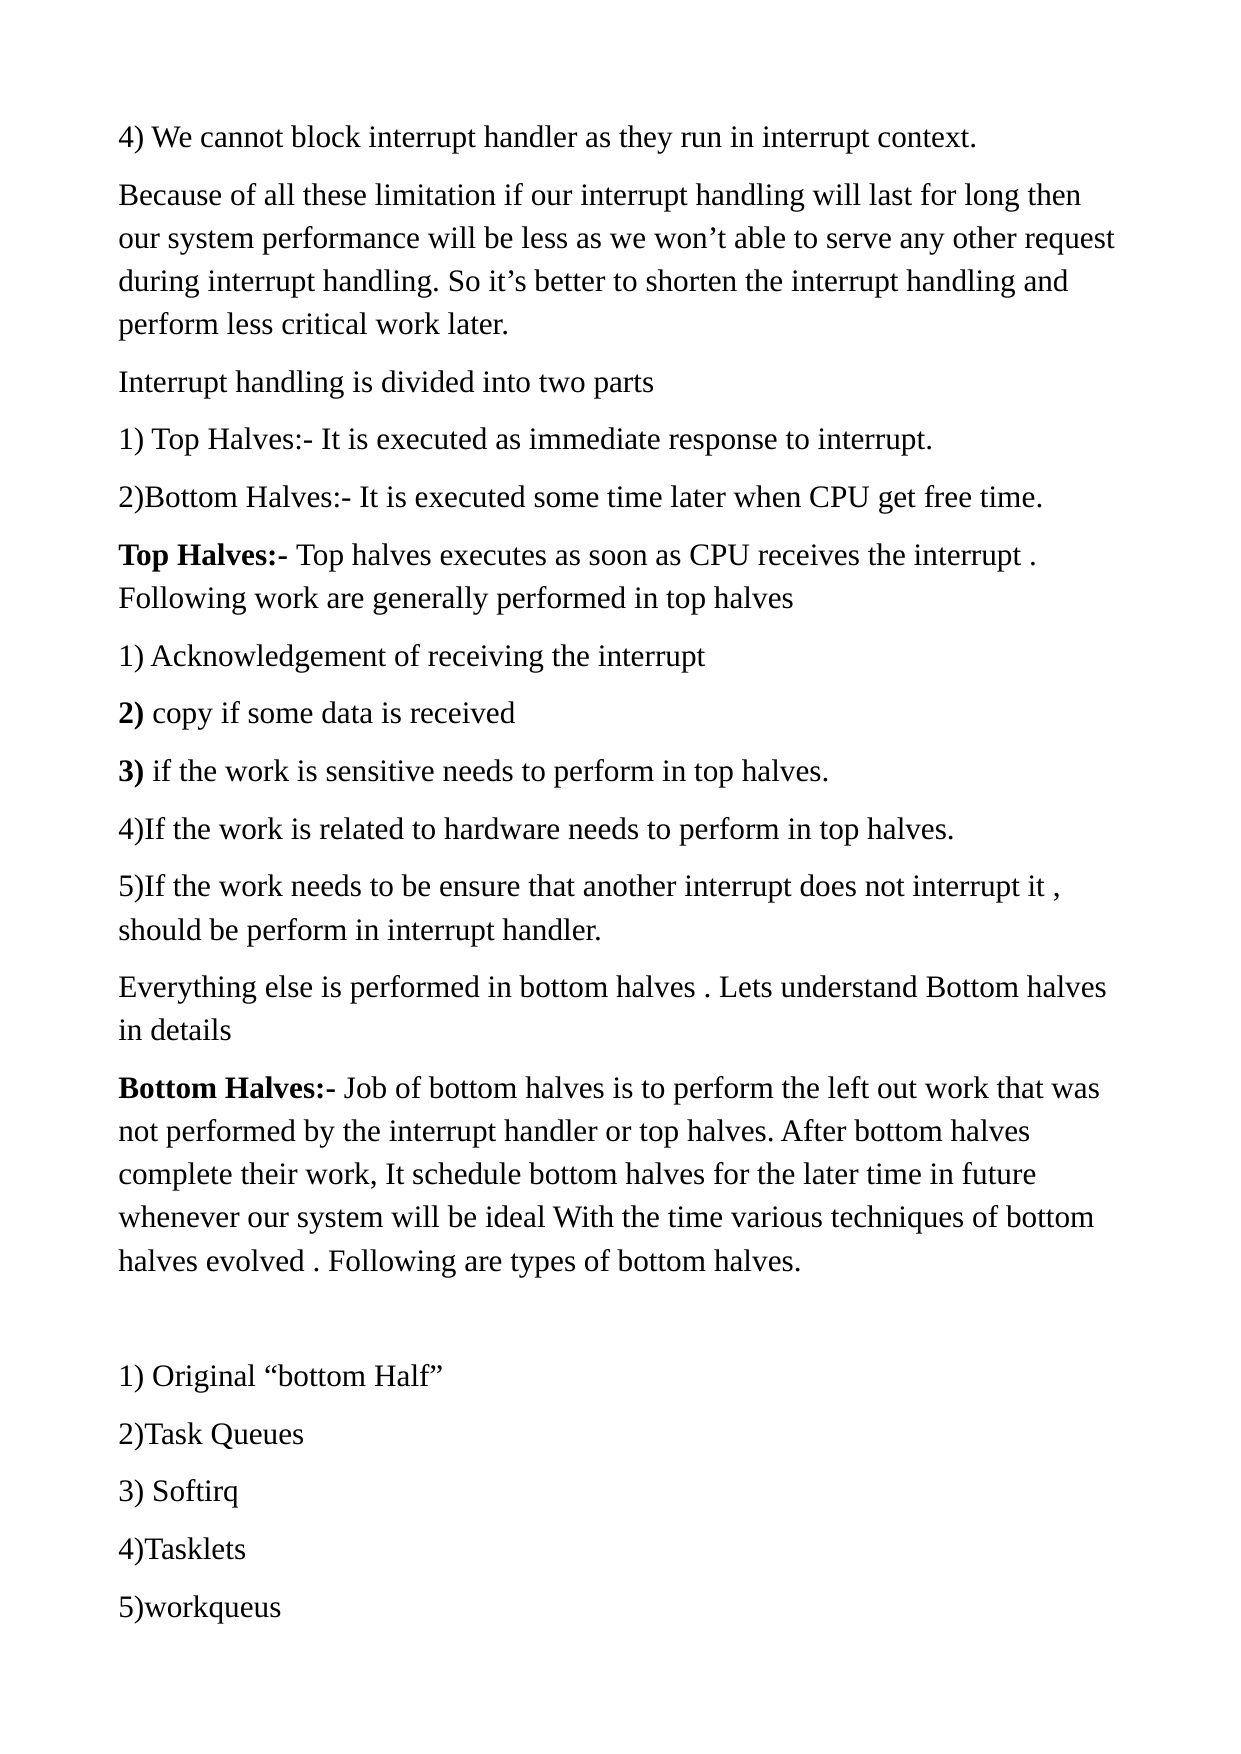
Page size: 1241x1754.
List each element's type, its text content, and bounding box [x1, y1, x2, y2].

text 2) copy if some data is received [118, 694, 1122, 731]
text Top Halves:- Top halves executes as soon as CPU receives the interrupt . Following work are generally performed in top halves [118, 536, 1122, 615]
text 2)Bottom Halves:- It is executed some time later when CPU get free time. [118, 478, 1122, 514]
text Because of all these limitation if our interrupt handling will last for long then our system performance will be less as we won’t able to serve any other request during interrupt handling. So it’s better to shorten the interrupt handling and perform less critical work later. [118, 176, 1122, 341]
text 4)If the work is related to hardware needs to perform in top halves. [118, 810, 1122, 846]
text 1) Original “bottom Half” [118, 1357, 1122, 1393]
text 3) Softirq [118, 1473, 1122, 1509]
text 2)Task Queues [118, 1415, 1122, 1451]
text Interrupt handling is divided into two parts [118, 363, 1122, 399]
text Everything else is performed in bottom halves . Lets understand Bottom halves in details [118, 968, 1122, 1048]
text 1) Top Halves:- It is executed as immediate response to interrupt. [118, 421, 1122, 457]
text 1) Acknowledgement of receiving the interrupt [118, 637, 1122, 673]
text 4) We cannot block interrupt handler as they run in interrupt context. [118, 118, 1122, 154]
text 4)Tasklets [118, 1530, 1122, 1566]
text Bottom Halves:- Job of bottom halves is to perform the left out work that was not performed by the interrupt handler or top halves. After bottom halves complete their work, It schedule bottom halves for the later time in future whenever our system will be ideal With the time various techniques of bottom halves evolved . Following are types of bottom halves. [118, 1069, 1122, 1278]
text 3) if the work is sensitive needs to perform in top halves. [118, 752, 1122, 788]
text 5)workqueus [118, 1588, 1122, 1624]
text 5)If the work needs to be ensure that another interrupt does not interrupt it , should be perform in interrupt handler. [118, 868, 1122, 947]
